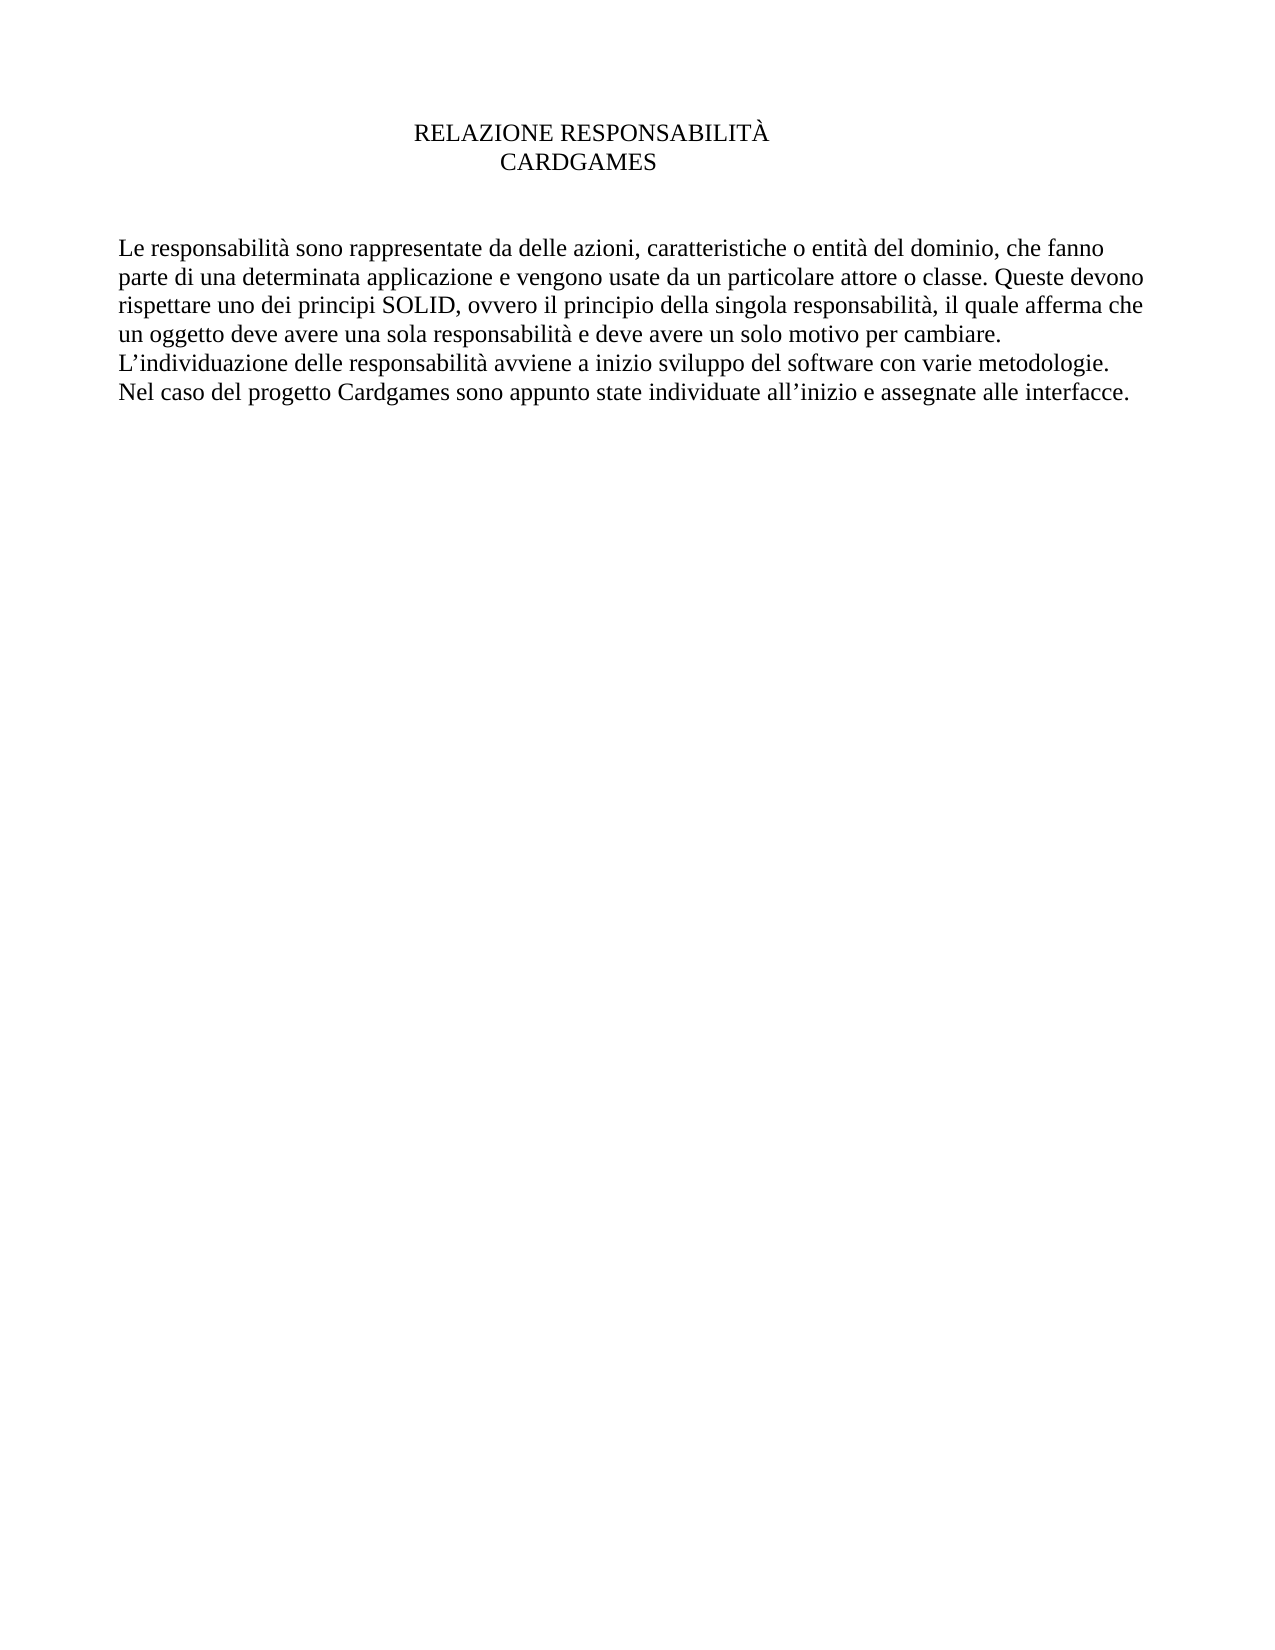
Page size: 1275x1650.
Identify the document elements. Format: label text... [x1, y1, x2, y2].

text Nel caso del progetto Cardgames sono appunto state individuate all’inizio e assegnate alle interfacce. [118, 377, 1157, 406]
text CARDGAMES [118, 147, 1157, 176]
text RELAZIONE RESPONSABILITÀ [118, 118, 1157, 147]
text Le responsabilità sono rappresentate da delle azioni, caratteristiche o entità del dominio, che fanno parte di una determinata applicazione e vengono usate da un particolare attore o classe. Queste devono rispettare uno dei principi SOLID, ovvero il principio della singola responsabilità, il quale afferma che un oggetto deve avere una sola responsabilità e deve avere un solo motivo per cambiare. L’individuazione delle responsabilità avviene a inizio sviluppo del software con varie metodologie. [118, 233, 1157, 377]
